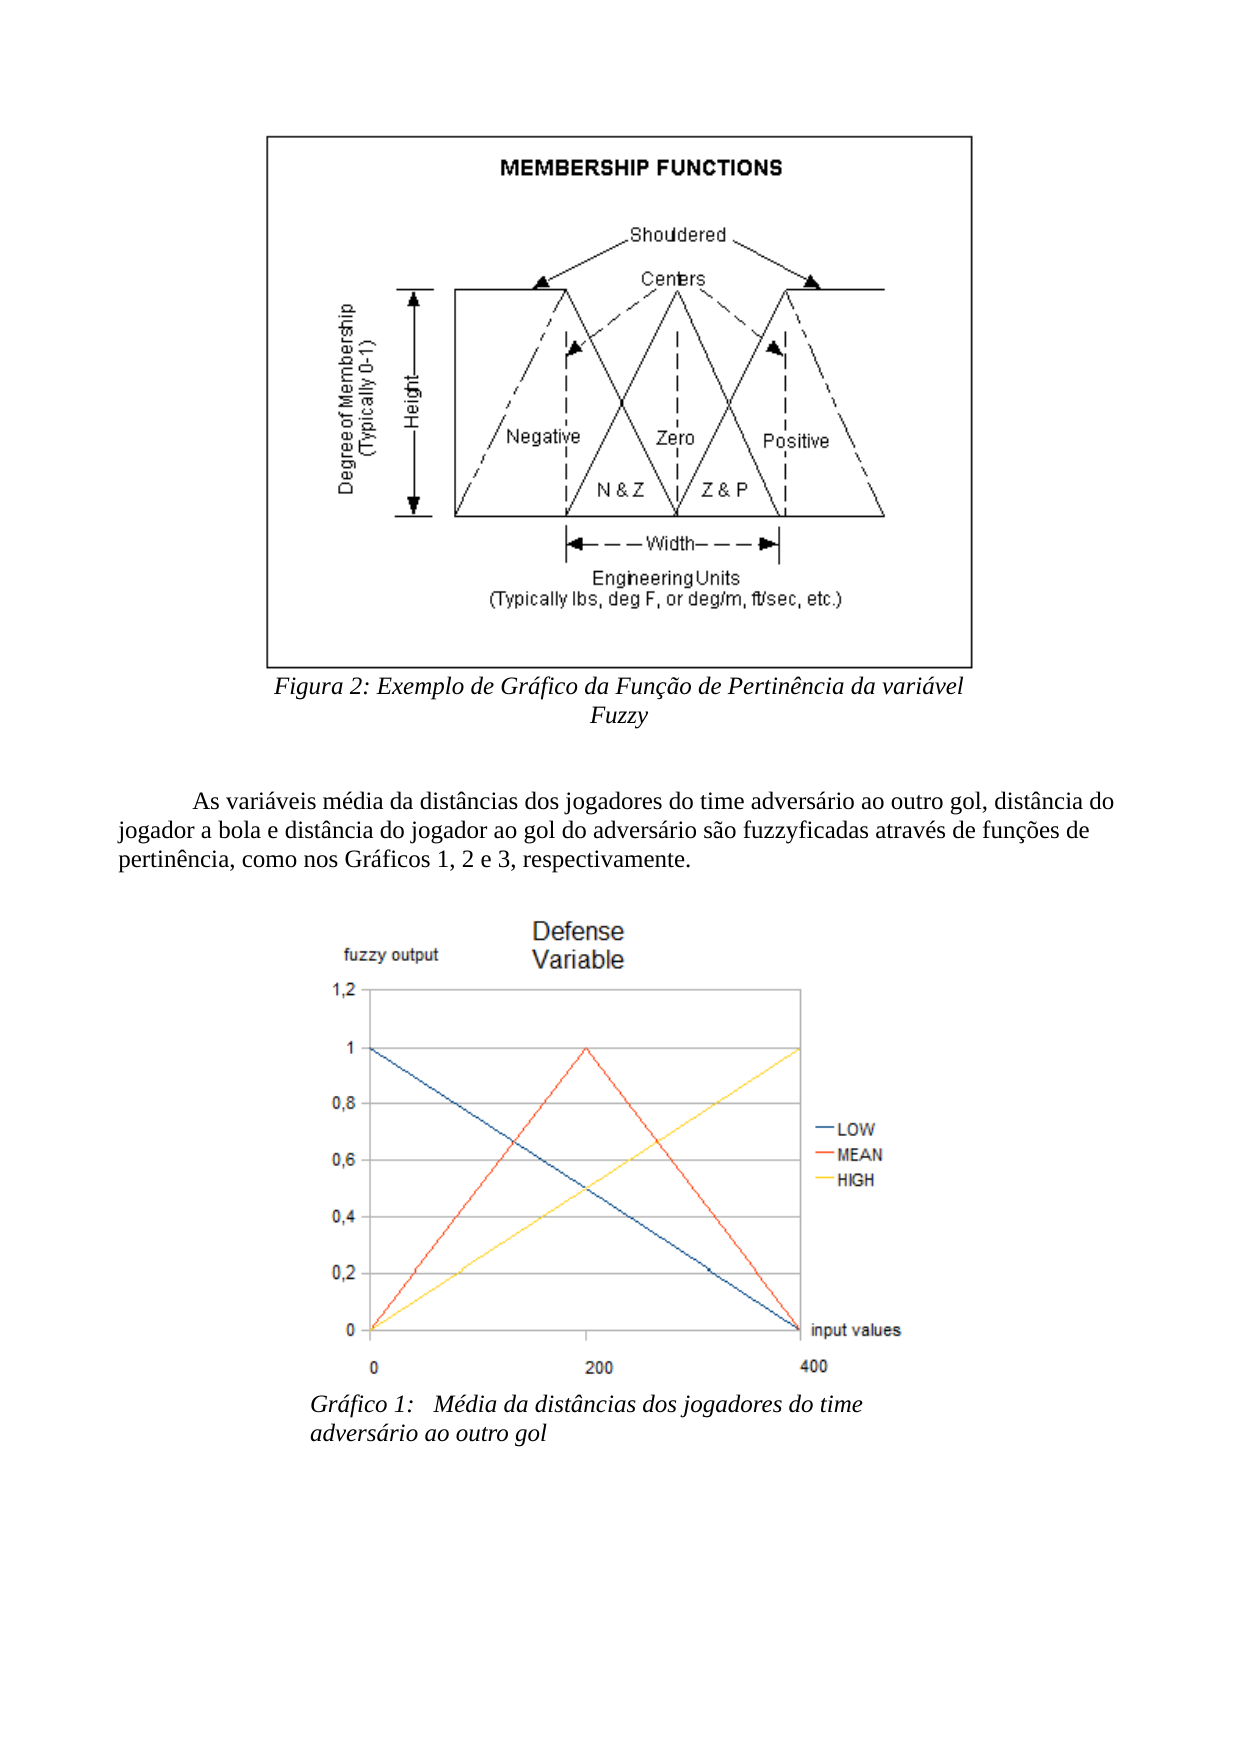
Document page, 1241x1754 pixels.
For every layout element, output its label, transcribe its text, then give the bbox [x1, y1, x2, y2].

text As variáveis média da distâncias dos jogadores do time adversário ao outro gol, distância do jogador a bola e distância do jogador ao gol do adversário são fuzzyficadas através de funções de pertinência, como nos Gráficos 1, 2 e 3, respectivamente. [118, 786, 1122, 873]
text Gráfico 1: Média da distâncias dos jogadores do time adversário ao outro gol [310, 914, 930, 1447]
text Figura 2: Exemplo de Gráfico da Função de Pertinência da variável Fuzzy [262, 672, 978, 729]
